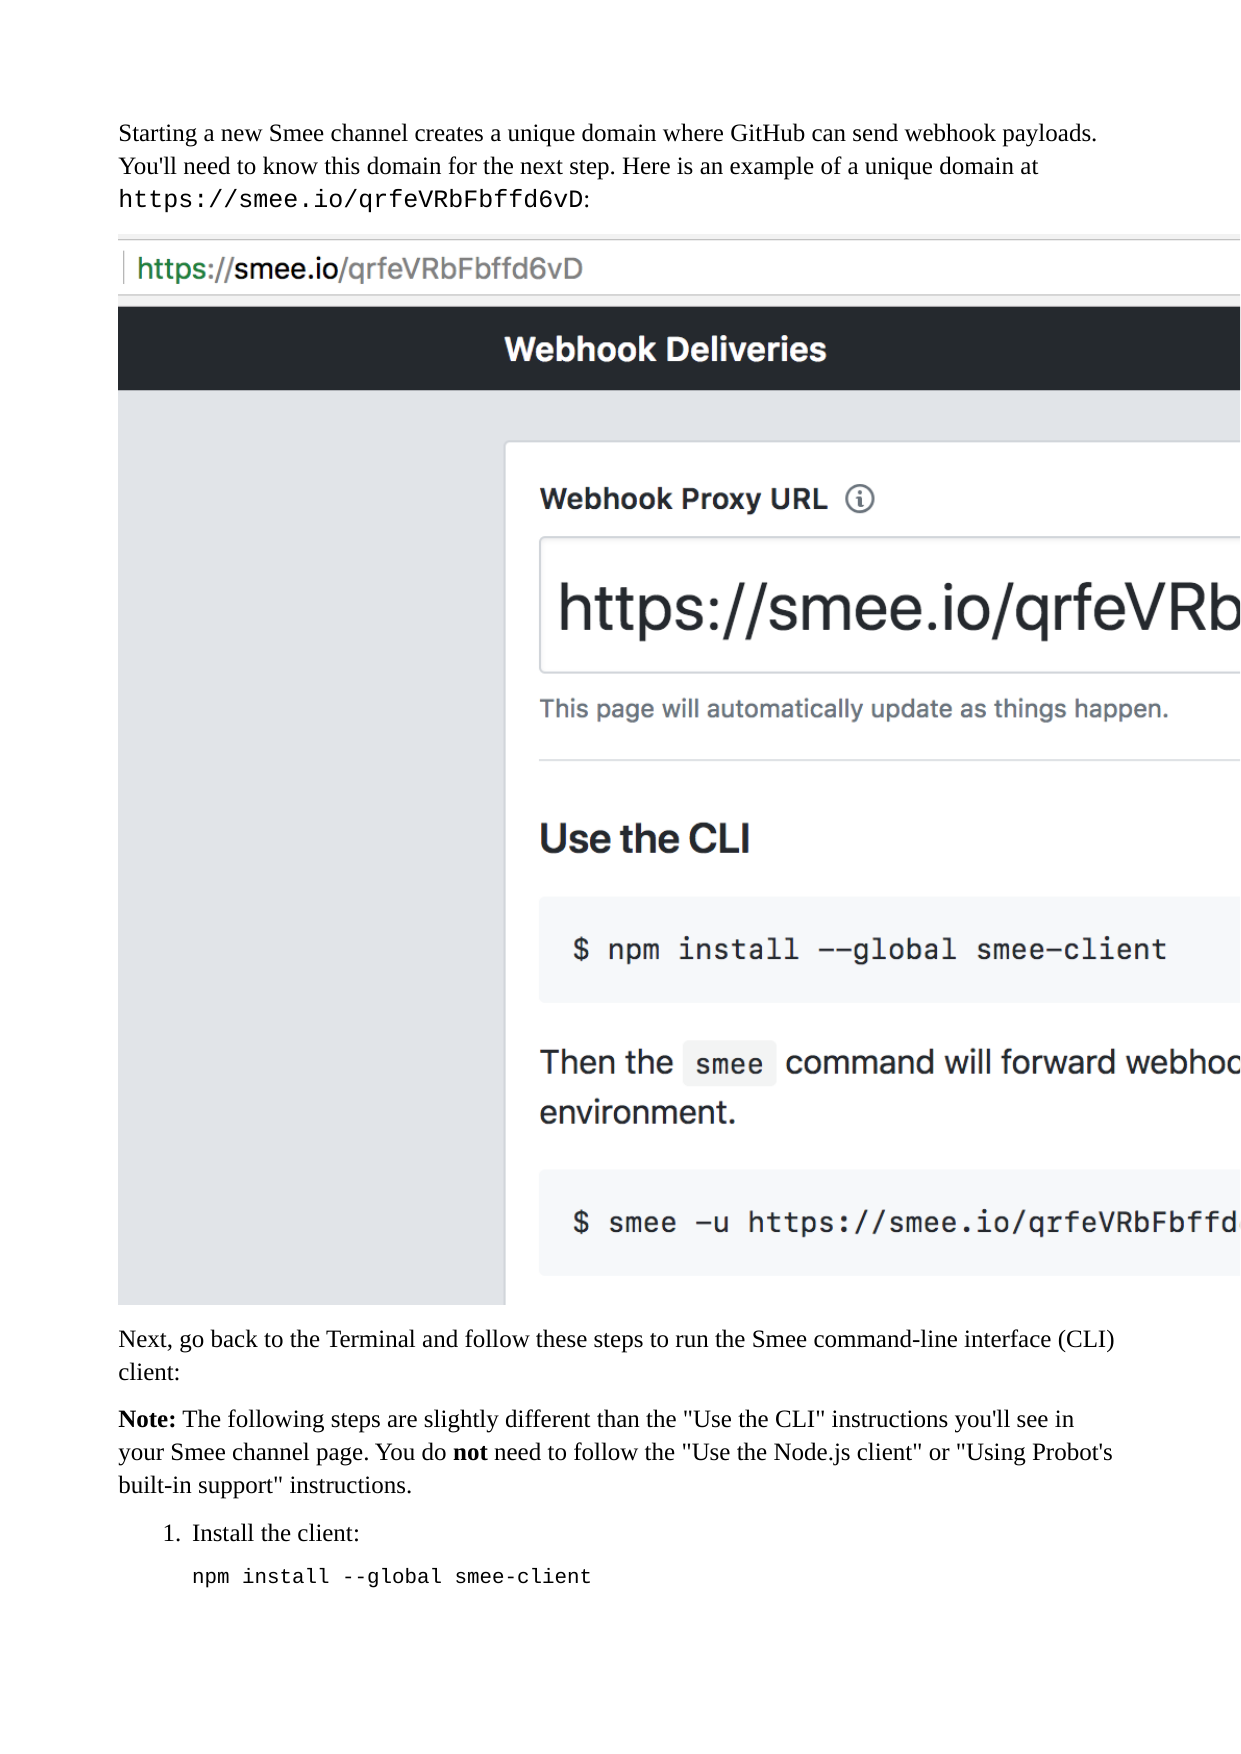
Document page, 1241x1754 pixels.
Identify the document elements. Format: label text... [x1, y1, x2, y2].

text Note: The following steps are slightly different than the "Use the CLI" instructions you'll see in your Smee channel page. You do not need to follow the "Use the Node.js client" or "Using Probot's built-in support" instructions. [118, 1404, 1122, 1499]
list Install the client: [162, 1518, 1122, 1547]
text Next, go back to the Terminal and follow these steps to run the Smee command-line interface (CLI) client: [118, 1324, 1122, 1386]
list npm install --global smee-client [162, 1566, 1122, 1589]
text Starting a new Smee channel creates a unique domain where GitHub can send webhook payloads. You'll need to know this domain for the next step. Here is an example of a unique domain at https://smee.io/qrfeVRbFbffd6vD: [118, 118, 1122, 215]
picture [118, 234, 1241, 1305]
